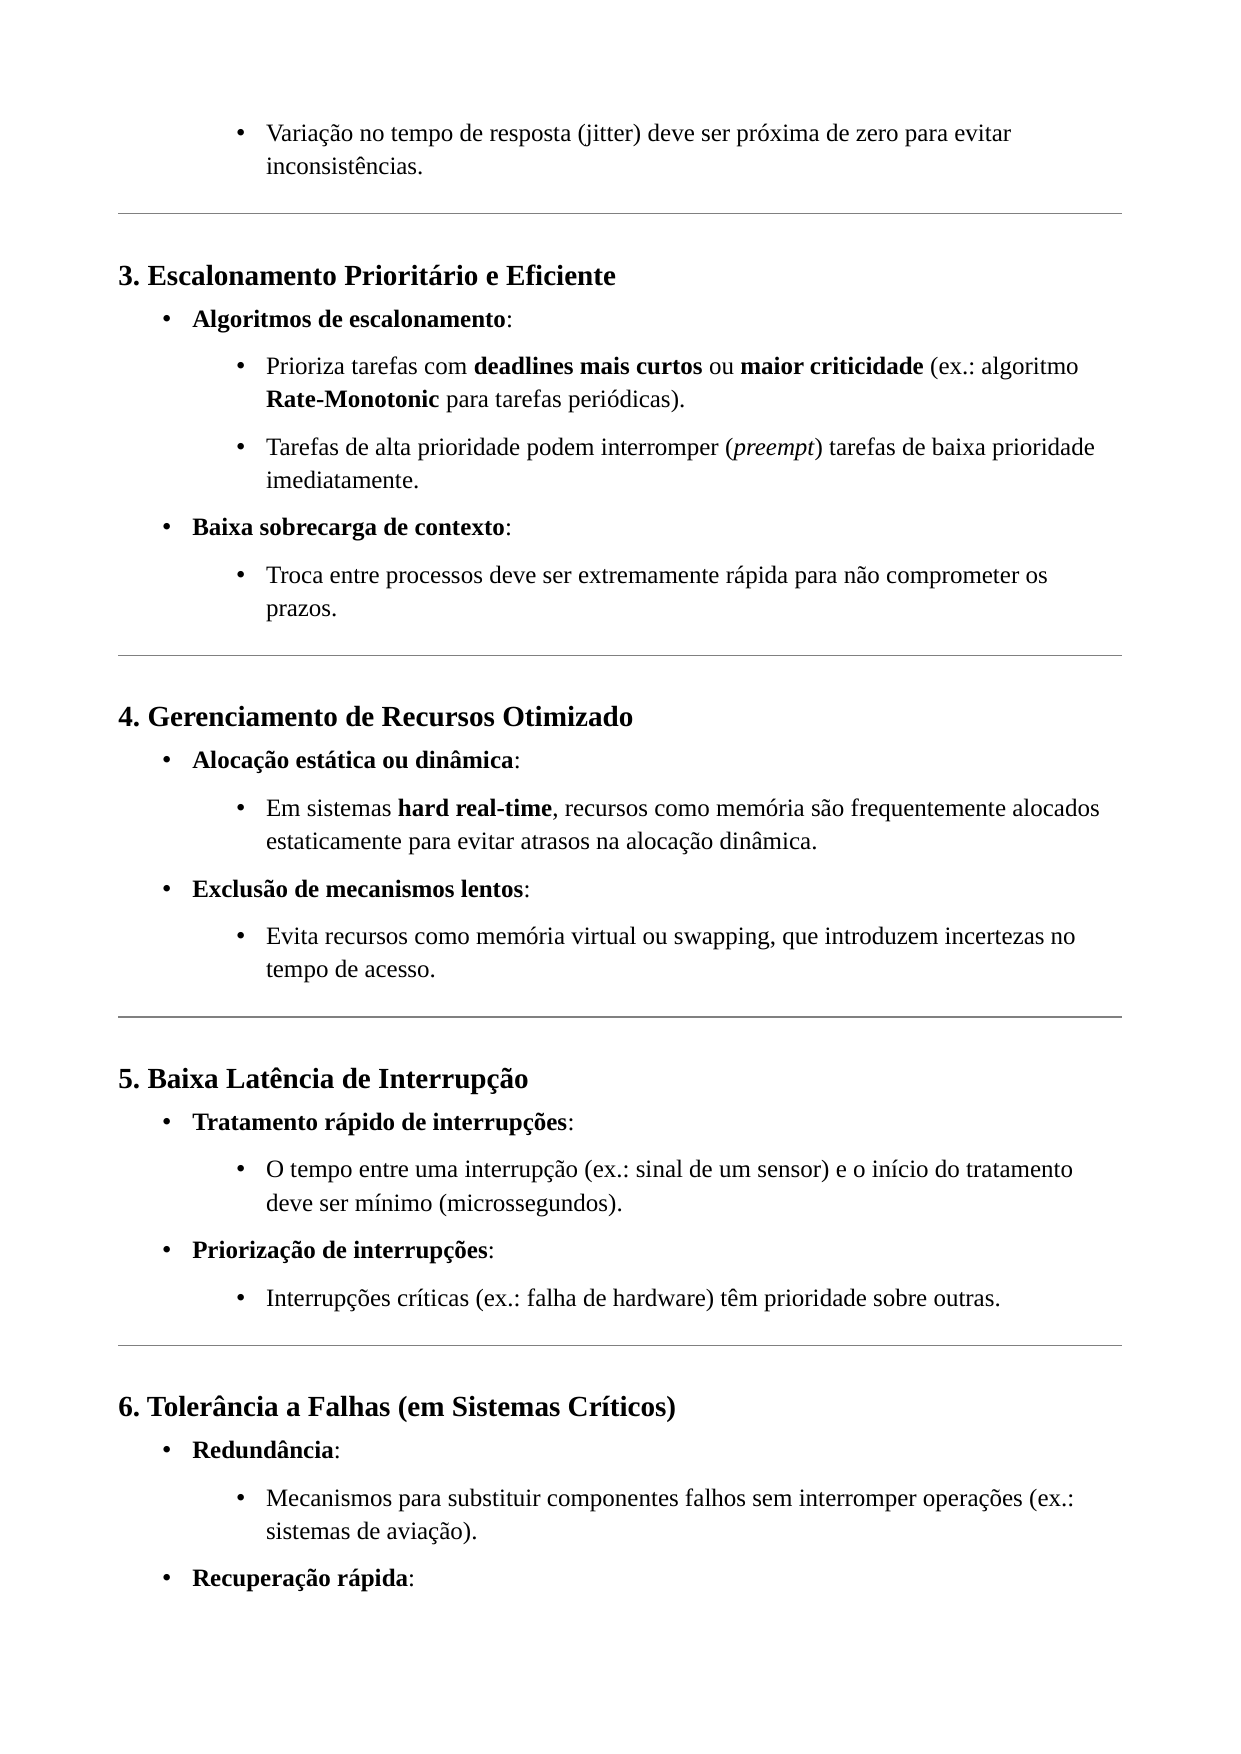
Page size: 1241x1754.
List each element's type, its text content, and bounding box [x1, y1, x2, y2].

list Alocação estática ou dinâmica: [162, 746, 1122, 774]
subtitle 5. Baixa Latência de Interrupção [118, 1061, 1122, 1094]
list Baixa sobrecarga de contexto: [162, 512, 1122, 541]
list Interrupções críticas (ex.: falha de hardware) têm prioridade sobre outras. [236, 1283, 1122, 1312]
list Evita recursos como memória virtual ou swapping, que introduzem incertezas no tempo de acesso. [236, 921, 1122, 983]
list Priorização de interrupções: [162, 1235, 1122, 1264]
list Variação no tempo de resposta (jitter) deve ser próxima de zero para evitar inconsistências. [236, 118, 1122, 180]
list Redundância: [162, 1435, 1122, 1464]
list O tempo entre uma interrupção (ex.: sinal de um sensor) e o início do tratamento deve ser mínimo (microssegundos). [236, 1154, 1122, 1216]
list Recuperação rápida: [162, 1563, 1122, 1592]
list Em sistemas hard real-time, recursos como memória são frequentemente alocados estaticamente para evitar atrasos na alocação dinâmica. [236, 793, 1122, 855]
subtitle 4. Gerenciamento de Recursos Otimizado [118, 699, 1122, 733]
subtitle 3. Escalonamento Prioritário e Eficiente [118, 258, 1122, 291]
list Mecanismos para substituir componentes falhos sem interromper operações (ex.: sistemas de aviação). [236, 1483, 1122, 1545]
subtitle 6. Tolerância a Falhas (em Sistemas Críticos) [118, 1389, 1122, 1423]
list Prioriza tarefas com deadlines mais curtos ou maior criticidade (ex.: algoritmo Rate-Monotonic para tarefas periódicas). [236, 351, 1122, 413]
list Troca entre processos deve ser extremamente rápida para não comprometer os prazos. [236, 560, 1122, 622]
list Tarefas de alta prioridade podem interromper (preempt) tarefas de baixa prioridade imediatamente. [236, 432, 1122, 494]
list Algoritmos de escalonamento: [162, 304, 1122, 332]
list Tratamento rápido de interrupções: [162, 1107, 1122, 1136]
list Exclusão de mecanismos lentos: [162, 874, 1122, 903]
